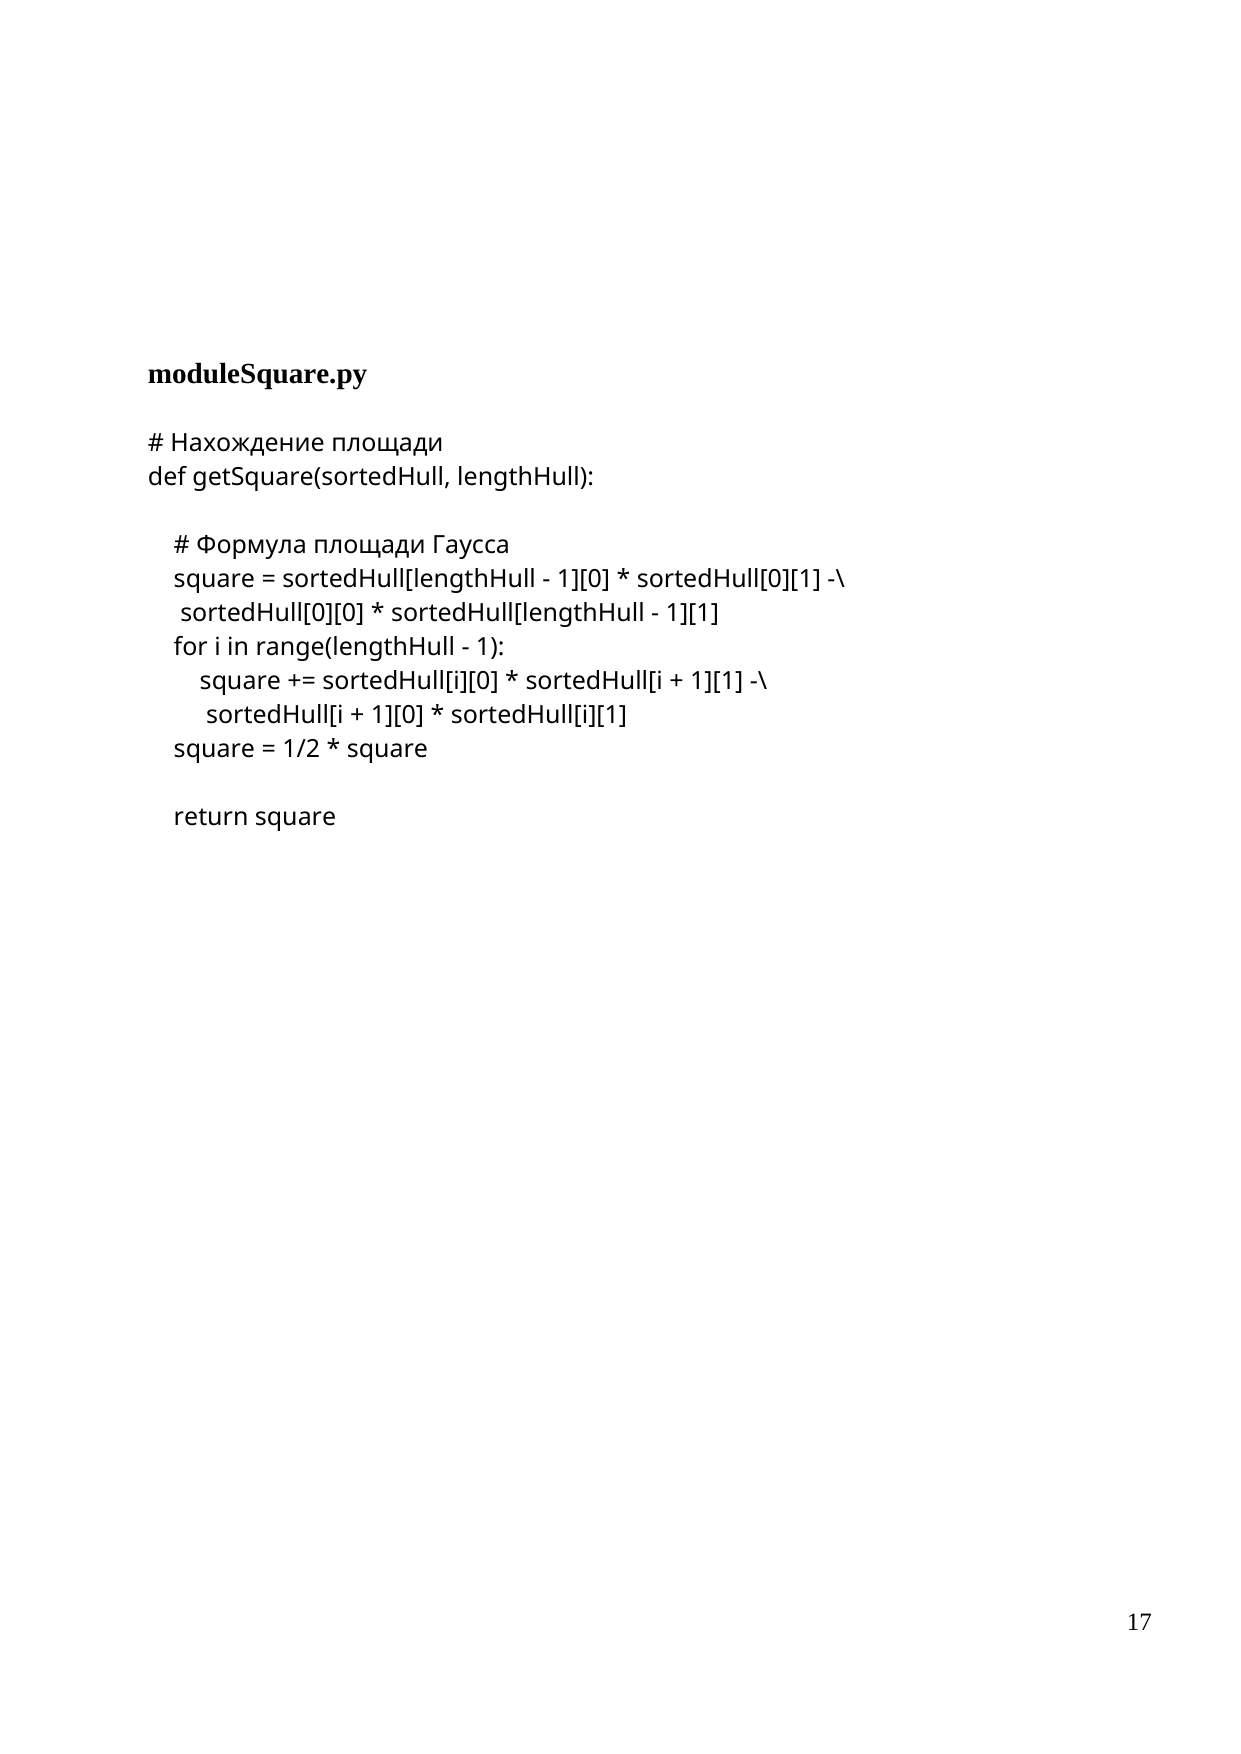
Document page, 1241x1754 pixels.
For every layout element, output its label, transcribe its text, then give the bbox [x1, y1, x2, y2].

text moduleSquare.py [148, 357, 1152, 390]
text for i in range(lengthHull - 1): [148, 628, 1152, 663]
text sortedHull[0][0] * sortedHull[lengthHull - 1][1] [148, 594, 1152, 628]
text # Нахождение площади [148, 424, 1152, 458]
text square += sortedHull[i][0] * sortedHull[i + 1][1] -\ [148, 663, 1152, 697]
text return square [148, 799, 1152, 833]
text square = sortedHull[lengthHull - 1][0] * sortedHull[0][1] -\ [148, 560, 1152, 594]
text sortedHull[i + 1][0] * sortedHull[i][1] [148, 697, 1152, 731]
text square = 1/2 * square [148, 731, 1152, 765]
text # Формула площади Гаусса [148, 526, 1152, 560]
text def getSquare(sortedHull, lengthHull): [148, 458, 1152, 492]
